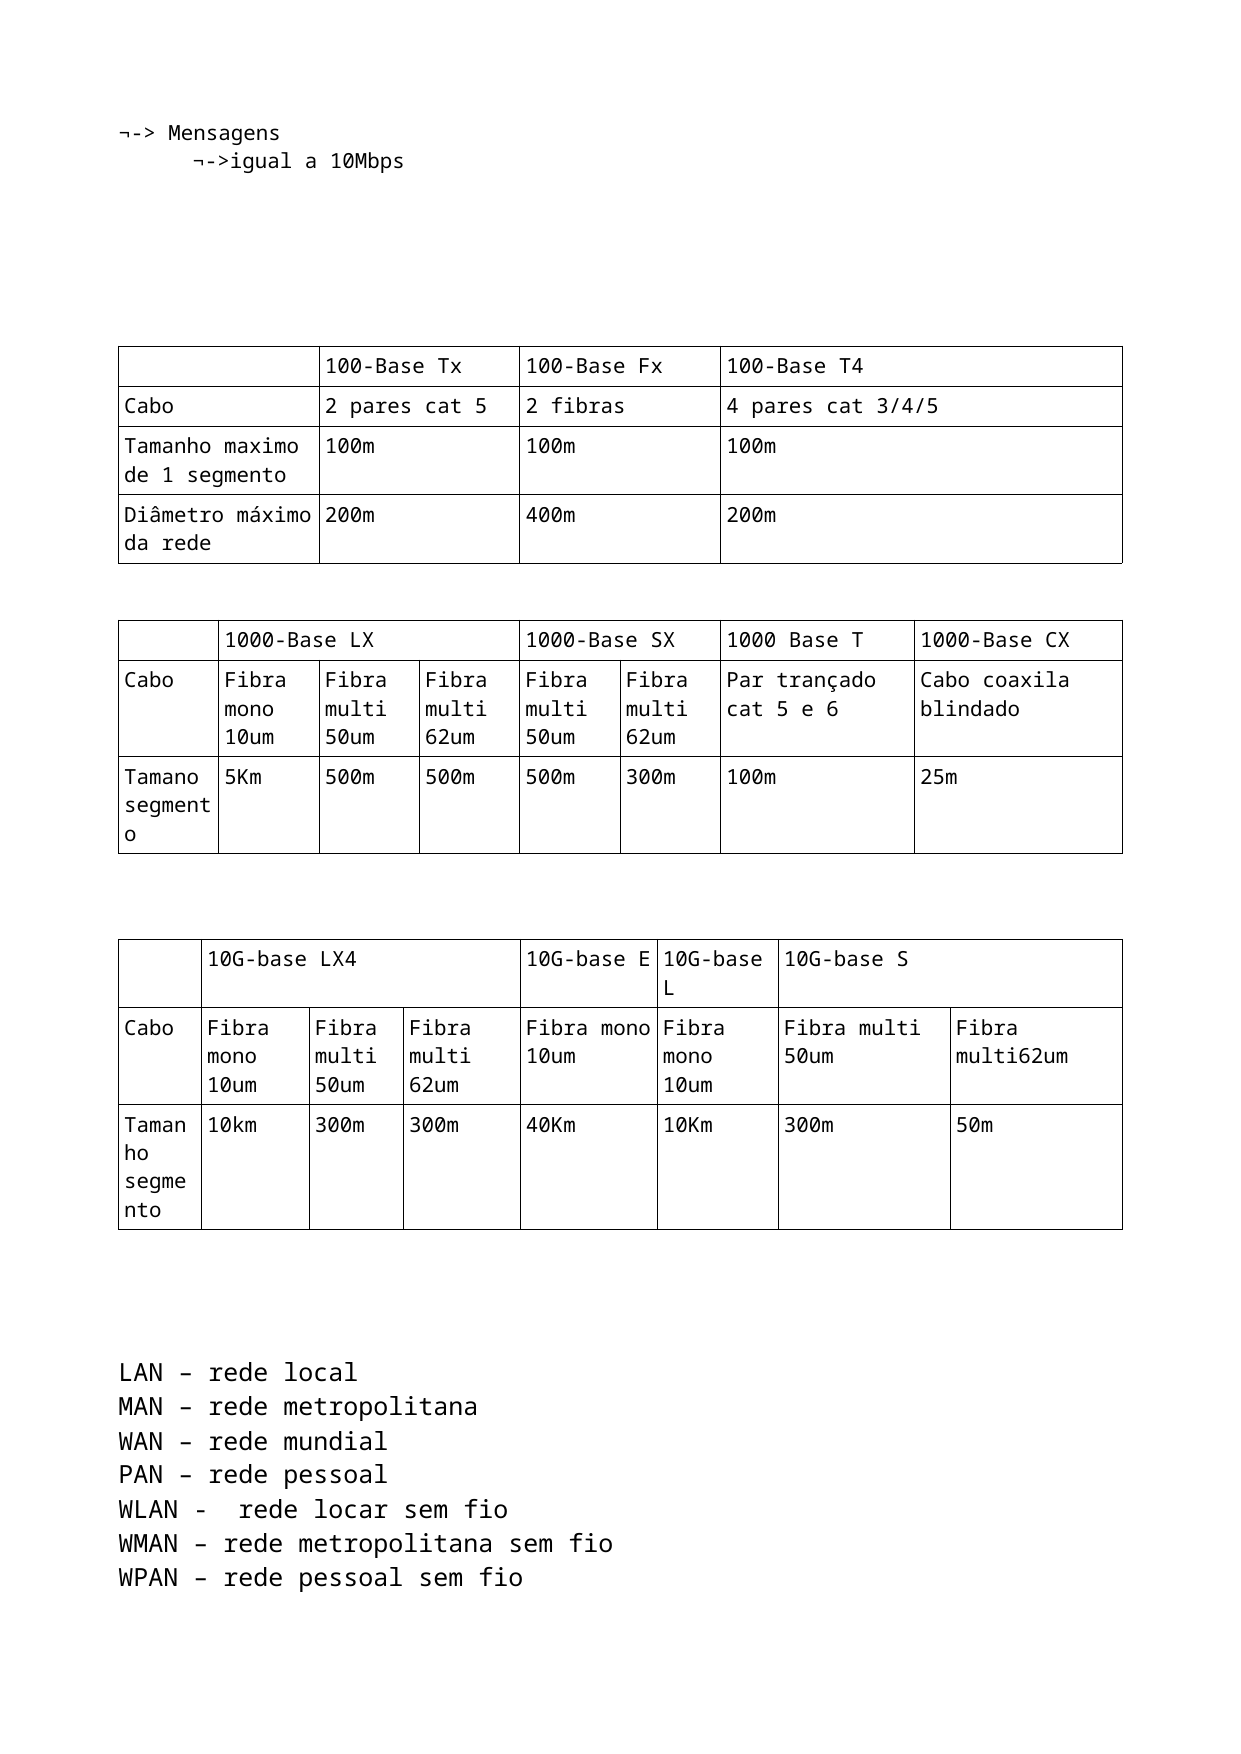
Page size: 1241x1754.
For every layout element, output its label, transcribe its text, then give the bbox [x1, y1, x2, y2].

table_cell Cabo coaxila blindado [915, 661, 1122, 756]
table_cell 200m [721, 495, 1122, 562]
table_cell Fibra multi 50um [520, 661, 620, 756]
table_header 10G-base E [521, 940, 657, 1007]
table_cell 100m [721, 427, 1122, 494]
table_header 10G-base S [779, 940, 1122, 1007]
table_cell 2 fibras [520, 387, 720, 426]
table_cell 40Km [521, 1105, 657, 1229]
table_cell Tamanho maximo de 1 segmento [119, 427, 319, 494]
table_cell 100m [320, 427, 519, 494]
table_header 1000-Base LX [219, 621, 519, 659]
table_cell 300m [404, 1105, 520, 1229]
table_header 100-Base T4 [721, 347, 1122, 386]
table_header 1000-Base SX [520, 621, 720, 659]
table_cell 100m [721, 757, 914, 853]
table_cell 100m [520, 427, 720, 494]
table_cell 300m [779, 1105, 950, 1229]
table_cell Par trançado cat 5 e 6 [721, 661, 914, 756]
table_cell 300m [621, 757, 720, 853]
table_cell Cabo [119, 1008, 201, 1104]
text LAN – rede local [118, 1355, 1122, 1389]
table_header [119, 940, 201, 1007]
table_header 10G-base L [658, 940, 778, 1007]
table_header 100-Base Tx [320, 347, 519, 386]
table_cell Fibra mono 10um [658, 1008, 778, 1104]
table_cell 300m [310, 1105, 403, 1229]
text WLAN - rede locar sem fio [118, 1491, 1122, 1525]
table_cell Fibra multi 50um [779, 1008, 950, 1104]
table_cell Fibra mono 10um [202, 1008, 309, 1104]
table_header 1000 Base T [721, 621, 914, 659]
table_cell Fibra multi 62um [404, 1008, 520, 1104]
text WPAN – rede pessoal sem fio [118, 1559, 1122, 1593]
table_header 1000-Base CX [915, 621, 1122, 659]
table_cell 400m [520, 495, 720, 562]
table_cell 50m [951, 1105, 1122, 1229]
text WMAN – rede metropolitana sem fio [118, 1525, 1122, 1559]
table_cell 2 pares cat 5 [320, 387, 519, 426]
table_cell Fibra multi 50um [320, 661, 419, 756]
table_cell Cabo [119, 661, 218, 756]
table_cell Cabo [119, 387, 319, 426]
table_header 100-Base Fx [520, 347, 720, 386]
text ¬-> Mensagens [118, 118, 1122, 147]
table_cell 10Km [658, 1105, 778, 1229]
table_cell Diâmetro máximo da rede [119, 495, 319, 562]
table_cell 500m [520, 757, 620, 853]
table_cell Fibra multi 50um [310, 1008, 403, 1104]
table_cell Tamanho segmento [119, 1105, 201, 1229]
text ¬->igual a 10Mbps [118, 147, 1122, 175]
text PAN – rede pessoal [118, 1457, 1122, 1491]
table_cell Fibra multi 62um [621, 661, 720, 756]
table_cell Tamano segmento [119, 757, 218, 853]
table_header 10G-base LX4 [202, 940, 520, 1007]
text MAN – rede metropolitana [118, 1389, 1122, 1423]
table_cell Fibra multi62um [951, 1008, 1122, 1104]
table_cell 25m [915, 757, 1122, 853]
table_cell Fibra mono 10um [521, 1008, 657, 1104]
table_cell Fibra multi 62um [420, 661, 519, 756]
table_cell 5Km [219, 757, 319, 853]
table_header [119, 347, 319, 386]
table_cell 500m [420, 757, 519, 853]
table_cell 4 pares cat 3/4/5 [721, 387, 1122, 426]
table_cell 500m [320, 757, 419, 853]
table_header [119, 621, 218, 659]
text WAN – rede mundial [118, 1423, 1122, 1457]
table_cell 10km [202, 1105, 309, 1229]
table_cell 200m [320, 495, 519, 562]
table_cell Fibra mono 10um [219, 661, 319, 756]
